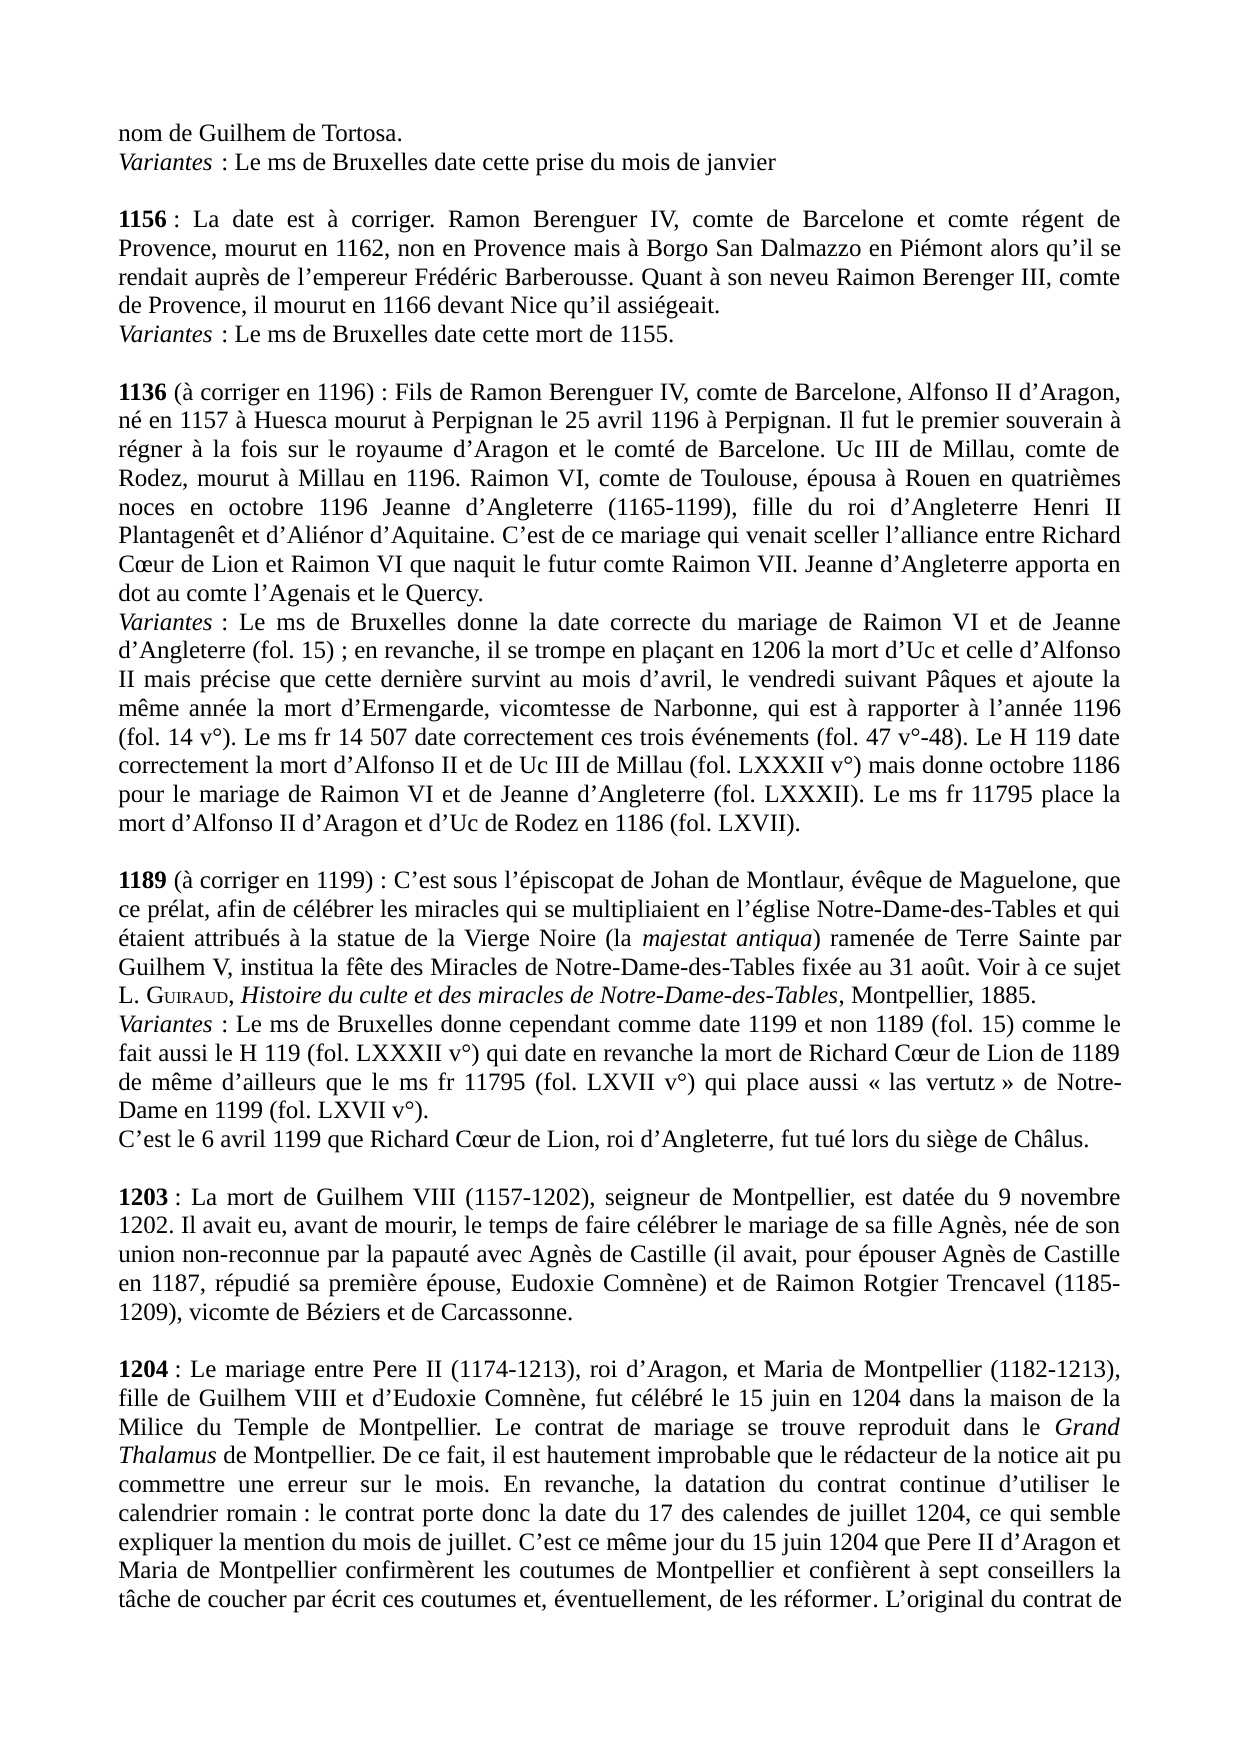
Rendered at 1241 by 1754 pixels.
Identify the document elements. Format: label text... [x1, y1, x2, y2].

text 1203 : La mort de Guilhem VIII (1157-1202), seigneur de Montpellier, est datée du 9 novembre 1202. Il avait eu, avant de mourir, le temps de faire célébrer le mariage de sa fille Agnès, née de son union non-reconnue par la papauté avec Agnès de Castille (il avait, pour épouser Agnès de Castille en 1187, répudié sa première épouse, Eudoxie Comnène) et de Raimon Rotgier Trencavel (1185-1209), vicomte de Béziers et de Carcassonne. [118, 1182, 1122, 1326]
text Variantes : Le ms de Bruxelles donne la date correcte du mariage de Raimon VI et de Jeanne d’Angleterre (fol. 15) ; en revanche, il se trompe en plaçant en 1206 la mort d’Uc et celle d’Alfonso II mais précise que cette dernière survint au mois d’avril, le vendredi suivant Pâques et ajoute la même année la mort d’Ermengarde, vicomtesse de Narbonne, qui est à rapporter à l’année 1196 (fol. 14 v°). Le ms fr 14 507 date correctement ces trois événements (fol. 47 v°-48). Le H 119 date correctement la mort d’Alfonso II et de Uc III de Millau (fol. LXXXII v°) mais donne octobre 1186 pour le mariage de Raimon VI et de Jeanne d’Angleterre (fol. LXXXII). Le ms fr 11795 place la mort d’Alfonso II d’Aragon et d’Uc de Rodez en 1186 (fol. LXVII). [118, 607, 1122, 837]
text 1136 (à corriger en 1196) : Fils de Ramon Berenguer IV, comte de Barcelone, Alfonso II d’Aragon, né en 1157 à Huesca mourut à Perpignan le 25 avril 1196 à Perpignan. Il fut le premier souverain à régner à la fois sur le royaume d’Aragon et le comté de Barcelone. Uc III de Millau, comte de Rodez, mourut à Millau en 1196. Raimon VI, comte de Toulouse, épousa à Rouen en quatrièmes noces en octobre 1196 Jeanne d’Angleterre (1165-1199), fille du roi d’Angleterre Henri II Plantagenêt et d’Aliénor d’Aquitaine. C’est de ce mariage qui venait sceller l’alliance entre Richard Cœur de Lion et Raimon VI que naquit le futur comte Raimon VII. Jeanne d’Angleterre apporta en dot au comte l’Agenais et le Quercy. [118, 377, 1122, 607]
text Variantes : Le ms de Bruxelles donne cependant comme date 1199 et non 1189 (fol. 15) comme le fait aussi le H 119 (fol. LXXXII v°) qui date en revanche la mort de Richard Cœur de Lion de 1189 de même d’ailleurs que le ms fr 11795 (fol. LXVII v°) qui place aussi « las vertutz » de Notre-Dame en 1199 (fol. LXVII v°). [118, 1009, 1122, 1124]
text 1189 (à corriger en 1199) : C’est sous l’épiscopat de Johan de Montlaur, évêque de Maguelone, que ce prélat, afin de célébrer les miracles qui se multipliaient en l’église Notre-Dame-des-Tables et qui étaient attribués à la statue de la Vierge Noire (la majestat antiqua) ramenée de Terre Sainte par Guilhem V, institua la fête des Miracles de Notre-Dame-des-Tables fixée au 31 août. Voir à ce sujet L. Guiraud, Histoire du culte et des miracles de Notre-Dame-des-Tables, Montpellier, 1885. [118, 866, 1122, 1009]
text 1156 : La date est à corriger. Ramon Berenguer IV, comte de Barcelone et comte régent de Provence, mourut en 1162, non en Provence mais à Borgo San Dalmazzo en Piémont alors qu’il se rendait auprès de l’empereur Frédéric Barberousse. Quant à son neveu Raimon Berenger III, comte de Provence, il mourut en 1166 devant Nice qu’il assiégeait. [118, 204, 1122, 319]
text 1204 : Le mariage entre Pere II (1174-1213), roi d’Aragon, et Maria de Montpellier (1182-1213), fille de Guilhem VIII et d’Eudoxie Comnène, fut célébré le 15 juin en 1204 dans la maison de la Milice du Temple de Montpellier. Le contrat de mariage se trouve reproduit dans le Grand Thalamus de Montpellier. De ce fait, il est hautement improbable que le rédacteur de la notice ait pu commettre une erreur sur le mois. En revanche, la datation du contrat continue d’utiliser le calendrier romain : le contrat porte donc la date du 17 des calendes de juillet 1204, ce qui semble expliquer la mention du mois de juillet. C’est ce même jour du 15 juin 1204 que Pere II d’Aragon et Maria de Montpellier confirmèrent les coutumes de Montpellier et confièrent à sept conseillers la tâche de coucher par écrit ces coutumes et, éventuellement, de les réformer. L’original du contrat de [118, 1354, 1122, 1613]
text C’est le 6 avril 1199 que Richard Cœur de Lion, roi d’Angleterre, fut tué lors du siège de Châlus. [118, 1124, 1122, 1153]
text nom de Guilhem de Tortosa. [118, 118, 1122, 147]
text Variantes : Le ms de Bruxelles date cette mort de 1155. [118, 319, 1122, 348]
text Variantes : Le ms de Bruxelles date cette prise du mois de janvier [118, 147, 1122, 176]
